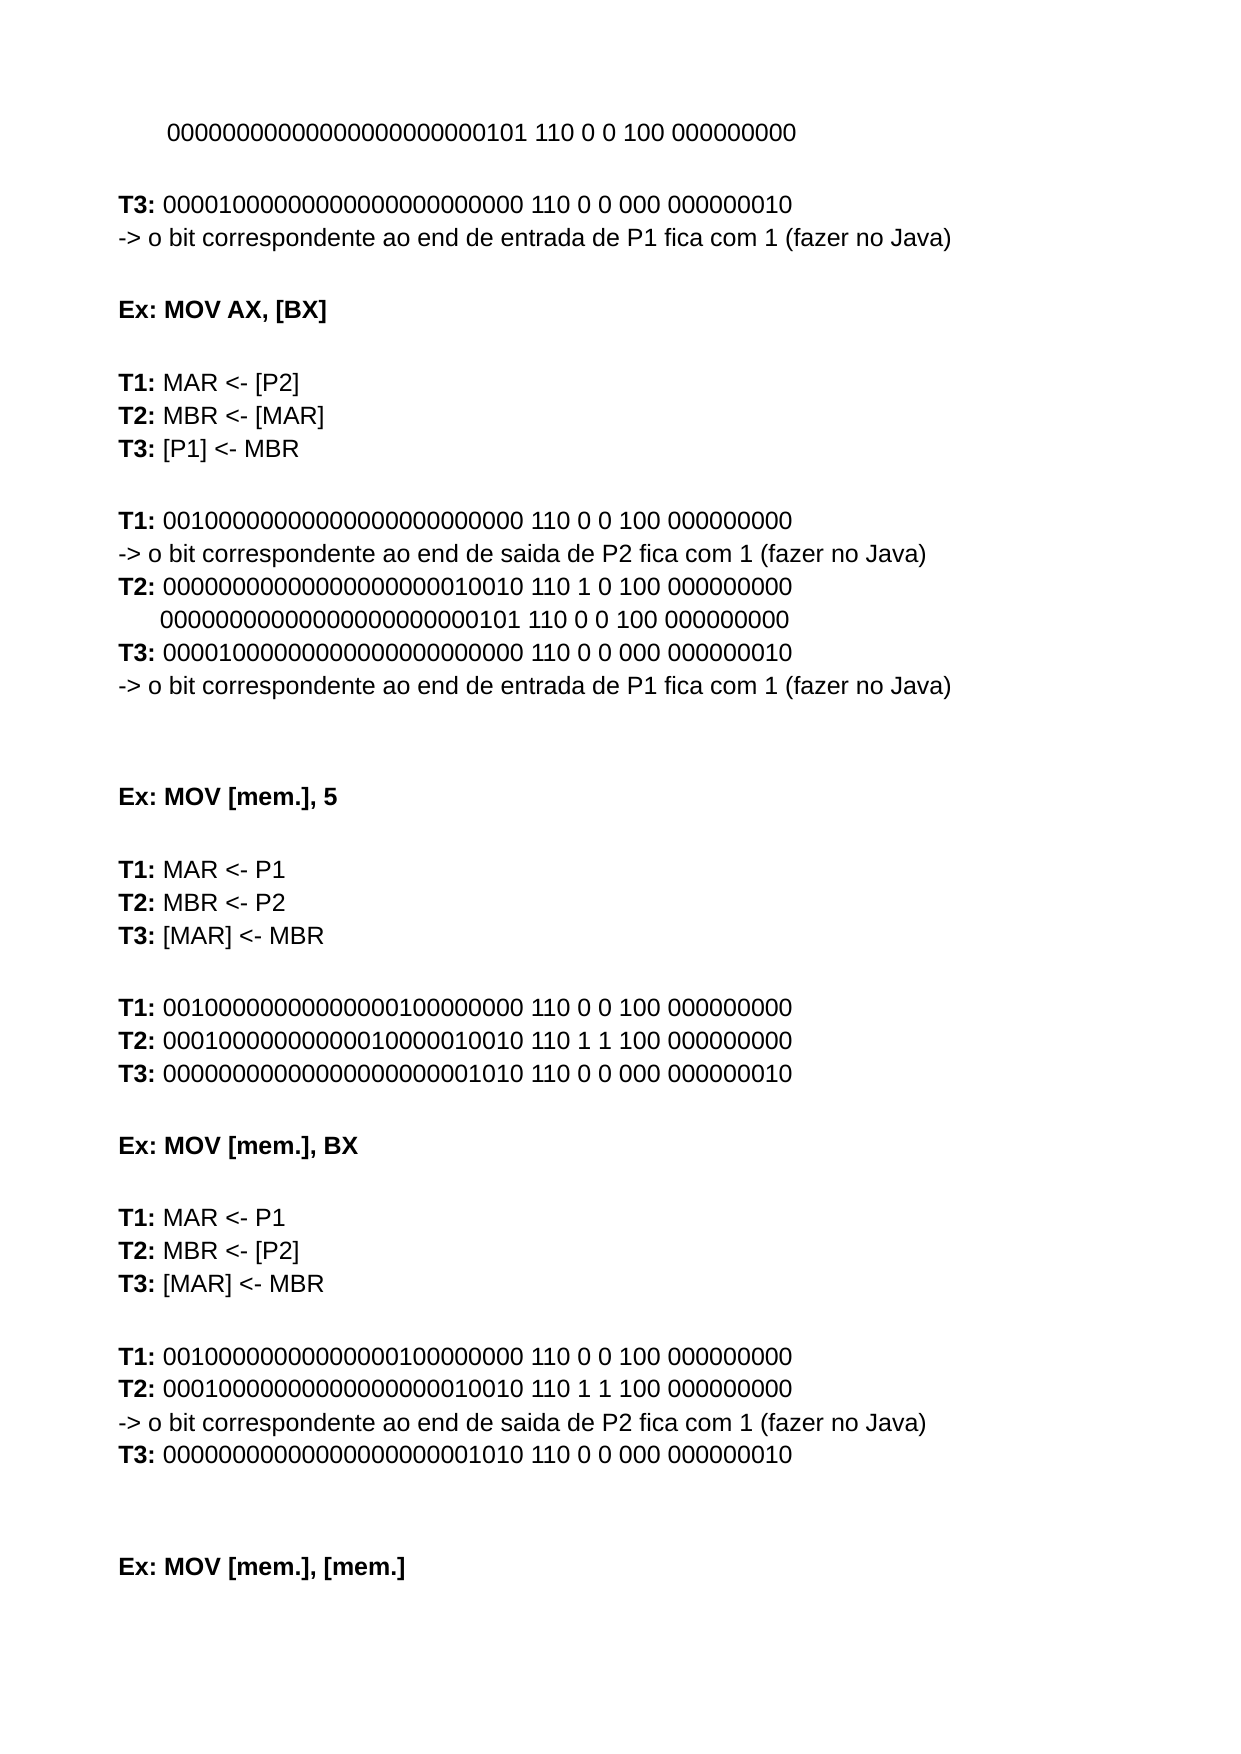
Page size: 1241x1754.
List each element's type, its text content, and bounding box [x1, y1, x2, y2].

text 00000000000000000000000101 110 0 0 100 000000000 [118, 605, 1122, 634]
text T3: 00000000000000000000001010 110 0 0 000 000000010 [118, 1059, 1122, 1088]
text Ex: MOV AX, [BX] [118, 296, 1122, 324]
text T2: MBR <- P2 [118, 888, 1122, 916]
text T2: MBR <- [MAR] [118, 401, 1122, 429]
text T2: MBR <- [P2] [118, 1236, 1122, 1265]
text -> o bit correspondente ao end de saida de P2 fica com 1 (fazer no Java) [118, 1407, 1122, 1436]
text -> o bit correspondente ao end de entrada de P1 fica com 1 (fazer no Java) [118, 223, 1122, 252]
text T3: [MAR] <- MBR [118, 1269, 1122, 1298]
text T2: 00010000000000000000010010 110 1 1 100 000000000 [118, 1374, 1122, 1403]
text T2: 00010000000000010000010010 110 1 1 100 000000000 [118, 1026, 1122, 1054]
text -> o bit correspondente ao end de saida de P2 fica com 1 (fazer no Java) [118, 539, 1122, 568]
text T3: 00000000000000000000001010 110 0 0 000 000000010 [118, 1441, 1122, 1469]
text T1: 00100000000000000100000000 110 0 0 100 000000000 [118, 993, 1122, 1022]
text Ex: MOV [mem.], 5 [118, 782, 1122, 811]
text T1: 00100000000000000000000000 110 0 0 100 000000000 [118, 506, 1122, 535]
text T1: MAR <- P1 [118, 854, 1122, 883]
text Ex: MOV [mem.], BX [118, 1131, 1122, 1160]
text T3: 00001000000000000000000000 110 0 0 000 000000010 [118, 190, 1122, 219]
text T1: MAR <- P1 [118, 1203, 1122, 1232]
text -> o bit correspondente ao end de entrada de P1 fica com 1 (fazer no Java) [118, 671, 1122, 700]
text T3: 00001000000000000000000000 110 0 0 000 000000010 [118, 638, 1122, 667]
text 00000000000000000000000101 110 0 0 100 000000000 [118, 118, 1122, 147]
text Ex: MOV [mem.], [mem.] [118, 1552, 1122, 1581]
text T3: [P1] <- MBR [118, 434, 1122, 462]
text T2: 00000000000000000000010010 110 1 0 100 000000000 [118, 572, 1122, 601]
text T3: [MAR] <- MBR [118, 921, 1122, 949]
text T1: 00100000000000000100000000 110 0 0 100 000000000 [118, 1341, 1122, 1370]
text T1: MAR <- [P2] [118, 368, 1122, 396]
